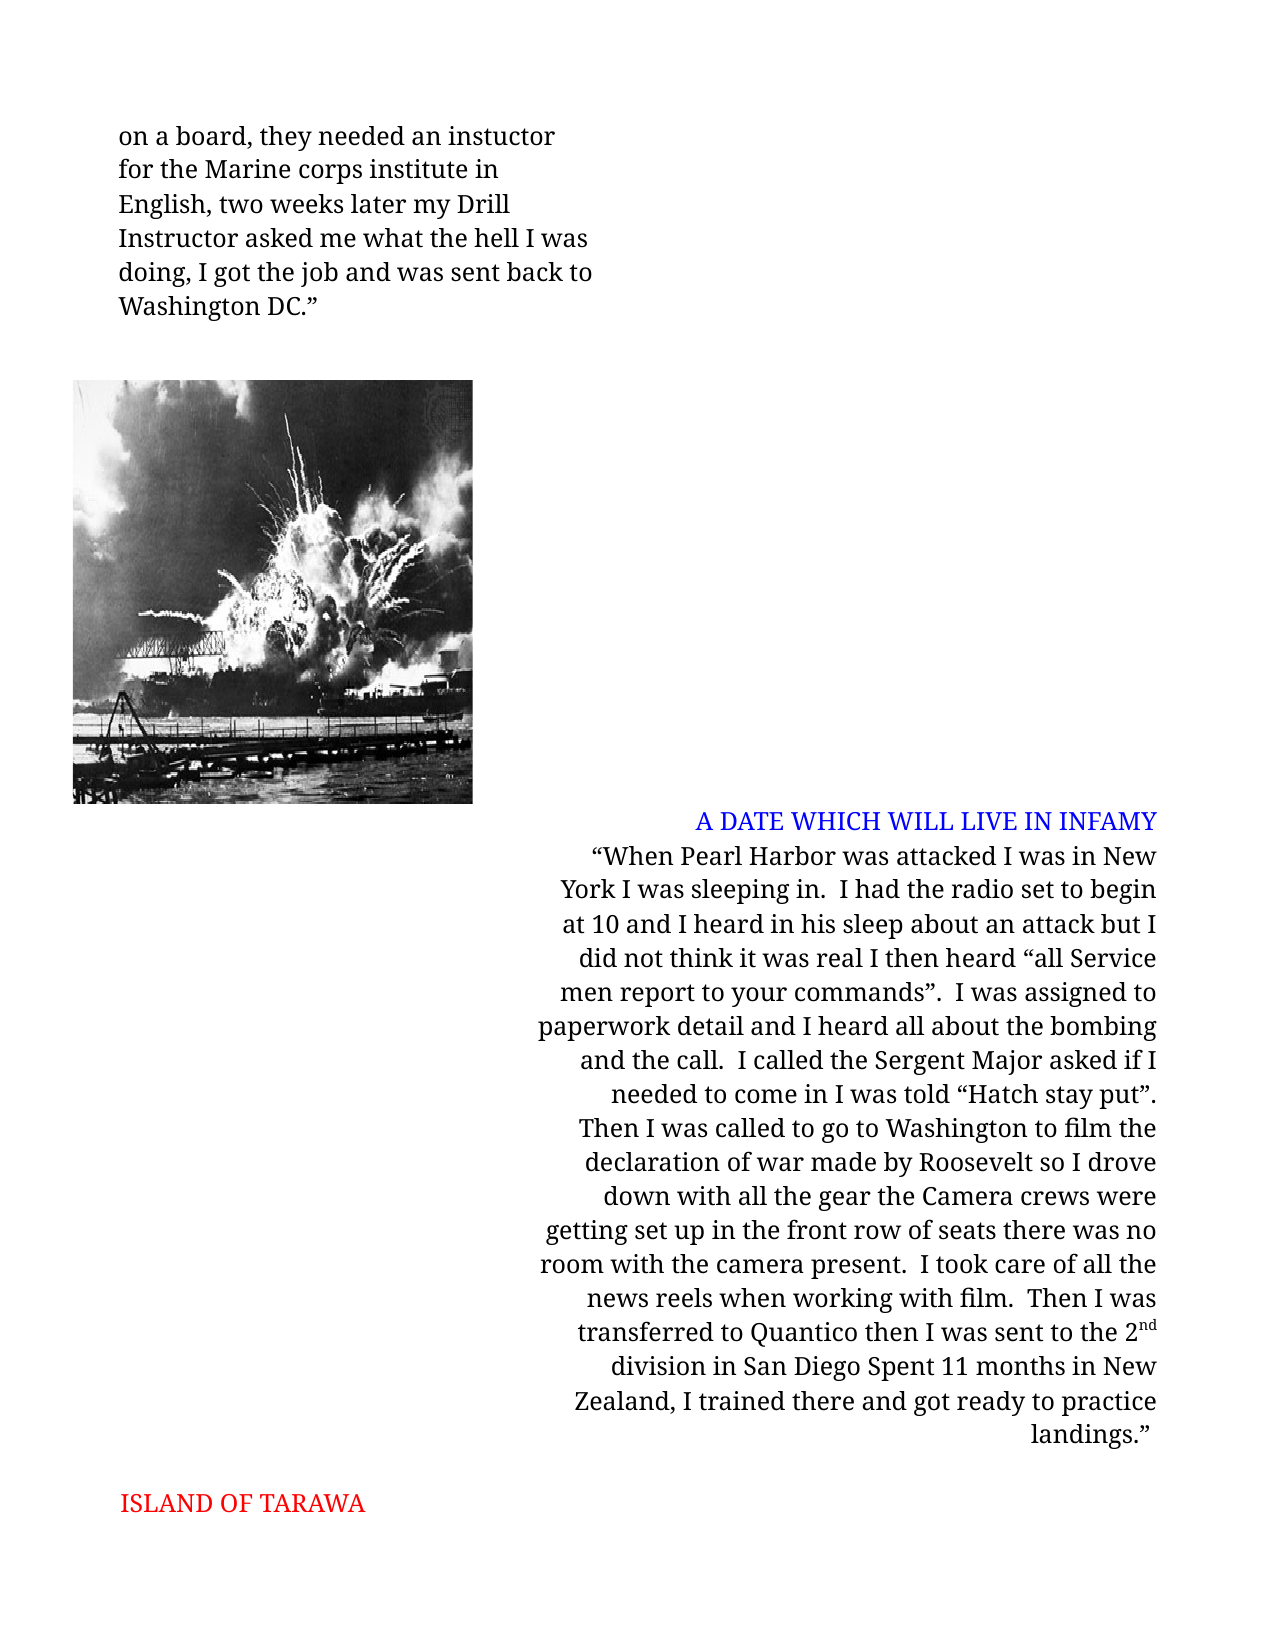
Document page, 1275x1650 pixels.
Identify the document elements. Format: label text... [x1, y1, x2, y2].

text on a board, they needed an instuctor for the Marine corps institute in English, two weeks later my Drill Instructor asked me what the hell I was doing, I got the job and was sent back to Washington DC.” [118, 118, 597, 322]
text ISLAND OF TARAWA [120, 1485, 1157, 1519]
text “When Pearl Harbor was attacked I was in New York I was sleeping in. I had the radio set to begin at 10 and I heard in his sleep about an attack but I did not think it was real I then heard “all Service men report to your commands”. I was assigned to paperwork detail and I heard all about the bombing and the call. I called the Sergent Major asked if I needed to come in I was told “Hatch stay put”. Then I was called to go to Washington to film the declaration of war made by Roosevelt so I drove down with all the gear the Camera crews were getting set up in the front row of seats there was no room with the camera present. I took care of all the news reels when working with film. Then I was transferred to Quantico then I was sent to the 2nd division in San Diego Spent 11 months in New Zealand, I trained there and got ready to practice landings.” [537, 838, 1157, 1451]
picture [72, 380, 473, 804]
text A DATE WHICH WILL LIVE IN INFAMY [118, 357, 1157, 838]
